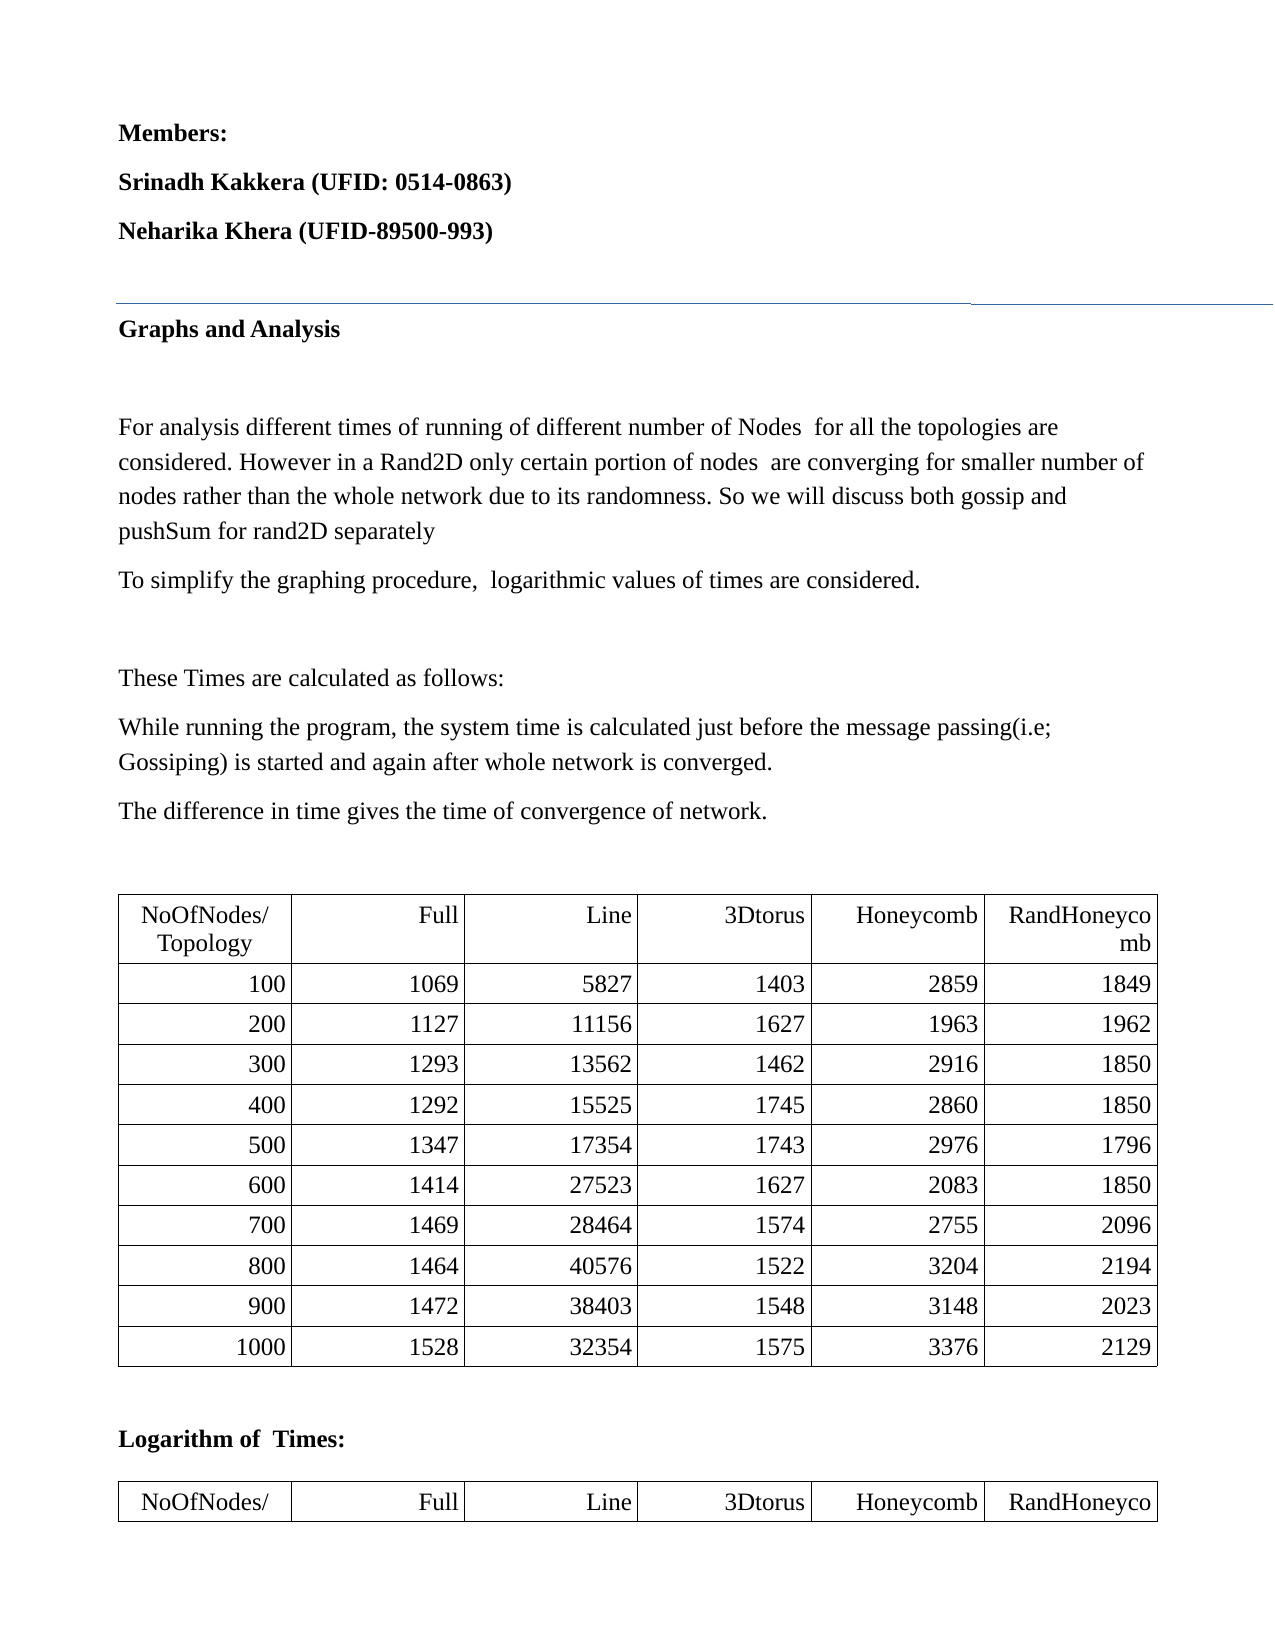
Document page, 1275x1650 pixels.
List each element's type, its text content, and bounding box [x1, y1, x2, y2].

table_cell 1850 [985, 1085, 1157, 1124]
text Graphs and Analysis [118, 314, 1157, 343]
table_cell 1849 [985, 964, 1157, 1003]
table_cell 1127 [292, 1004, 464, 1043]
table_cell 1963 [812, 1004, 984, 1043]
text Srinadh Kakkera (UFID: 0514-0863) [118, 167, 1157, 196]
table_cell 3204 [812, 1246, 984, 1285]
table_header Full [292, 1482, 464, 1521]
table_cell 3148 [812, 1286, 984, 1326]
table_cell 800 [119, 1246, 291, 1285]
table_cell 2194 [985, 1246, 1157, 1285]
table_cell 1347 [292, 1125, 464, 1164]
table_cell 1796 [985, 1125, 1157, 1164]
table_cell 38403 [465, 1286, 637, 1326]
table_cell 27523 [465, 1166, 637, 1205]
table_header Honeycomb [812, 1482, 984, 1521]
table_cell 40576 [465, 1246, 637, 1285]
text The difference in time gives the time of convergence of network. [118, 796, 1157, 824]
table_cell 2755 [812, 1206, 984, 1245]
text Members: [118, 118, 1157, 147]
table_cell 2096 [985, 1206, 1157, 1245]
table_header RandHoneyco [985, 1482, 1157, 1521]
table_cell 100 [119, 964, 291, 1003]
table_cell 2083 [812, 1166, 984, 1205]
table_cell 2129 [985, 1327, 1157, 1366]
table_cell 1850 [985, 1166, 1157, 1205]
table_cell 1293 [292, 1045, 464, 1084]
table_cell 13562 [465, 1045, 637, 1084]
text To simplify the graphing procedure, logarithmic values of times are considered. [118, 565, 1157, 594]
text While running the program, the system time is calculated just before the message passing(i.e; Gossiping) is started and again after whole network is converged. [118, 712, 1157, 775]
table_cell 1745 [638, 1085, 811, 1124]
table_cell 1464 [292, 1246, 464, 1285]
table_cell 1962 [985, 1004, 1157, 1043]
table_cell 15525 [465, 1085, 637, 1124]
table_cell 600 [119, 1166, 291, 1205]
table_cell 5827 [465, 964, 637, 1003]
table_cell 1850 [985, 1045, 1157, 1084]
table_cell 1000 [119, 1327, 291, 1366]
table_header Full [292, 895, 464, 963]
table_header 3Dtorus [638, 895, 811, 963]
table_cell 1522 [638, 1246, 811, 1285]
table_cell 1472 [292, 1286, 464, 1326]
table_cell 2916 [812, 1045, 984, 1084]
table_header Honeycomb [812, 895, 984, 963]
table_header 3Dtorus [638, 1482, 811, 1521]
text These Times are calculated as follows: [118, 663, 1157, 692]
table_cell 900 [119, 1286, 291, 1326]
table_cell 1548 [638, 1286, 811, 1326]
table_cell 3376 [812, 1327, 984, 1366]
table_cell 1069 [292, 964, 464, 1003]
table_cell 1575 [638, 1327, 811, 1366]
table_cell 1627 [638, 1166, 811, 1205]
table_cell 1414 [292, 1166, 464, 1205]
table_cell 400 [119, 1085, 291, 1124]
table_header RandHoneycomb [985, 895, 1157, 963]
table_header NoOfNodes/ [119, 1482, 291, 1521]
table_cell 1469 [292, 1206, 464, 1245]
table_cell 500 [119, 1125, 291, 1164]
table_cell 1627 [638, 1004, 811, 1043]
table_header NoOfNodes/Topology [119, 895, 291, 963]
table_cell 2023 [985, 1286, 1157, 1326]
text Neharika Khera (UFID-89500-993) [118, 216, 1157, 245]
table_cell 1743 [638, 1125, 811, 1164]
text Logarithm of Times: [118, 1424, 1157, 1452]
table_cell 1574 [638, 1206, 811, 1245]
table_cell 1528 [292, 1327, 464, 1366]
table_cell 700 [119, 1206, 291, 1245]
table_cell 300 [119, 1045, 291, 1084]
table_cell 32354 [465, 1327, 637, 1366]
table_header Line [465, 1482, 637, 1521]
table_cell 2859 [812, 964, 984, 1003]
table_cell 1403 [638, 964, 811, 1003]
table_cell 11156 [465, 1004, 637, 1043]
table_cell 28464 [465, 1206, 637, 1245]
table_cell 17354 [465, 1125, 637, 1164]
table_cell 1292 [292, 1085, 464, 1124]
table_header Line [465, 895, 637, 963]
table_cell 2860 [812, 1085, 984, 1124]
table_cell 200 [119, 1004, 291, 1043]
table_cell 2976 [812, 1125, 984, 1164]
table_cell 1462 [638, 1045, 811, 1084]
text For analysis different times of running of different number of Nodes for all the topologies are considered. However in a Rand2D only certain portion of nodes are converging for smaller number of nodes rather than the whole network due to its randomness. So we will discuss both gossip and pushSum for rand2D separately [118, 412, 1157, 545]
